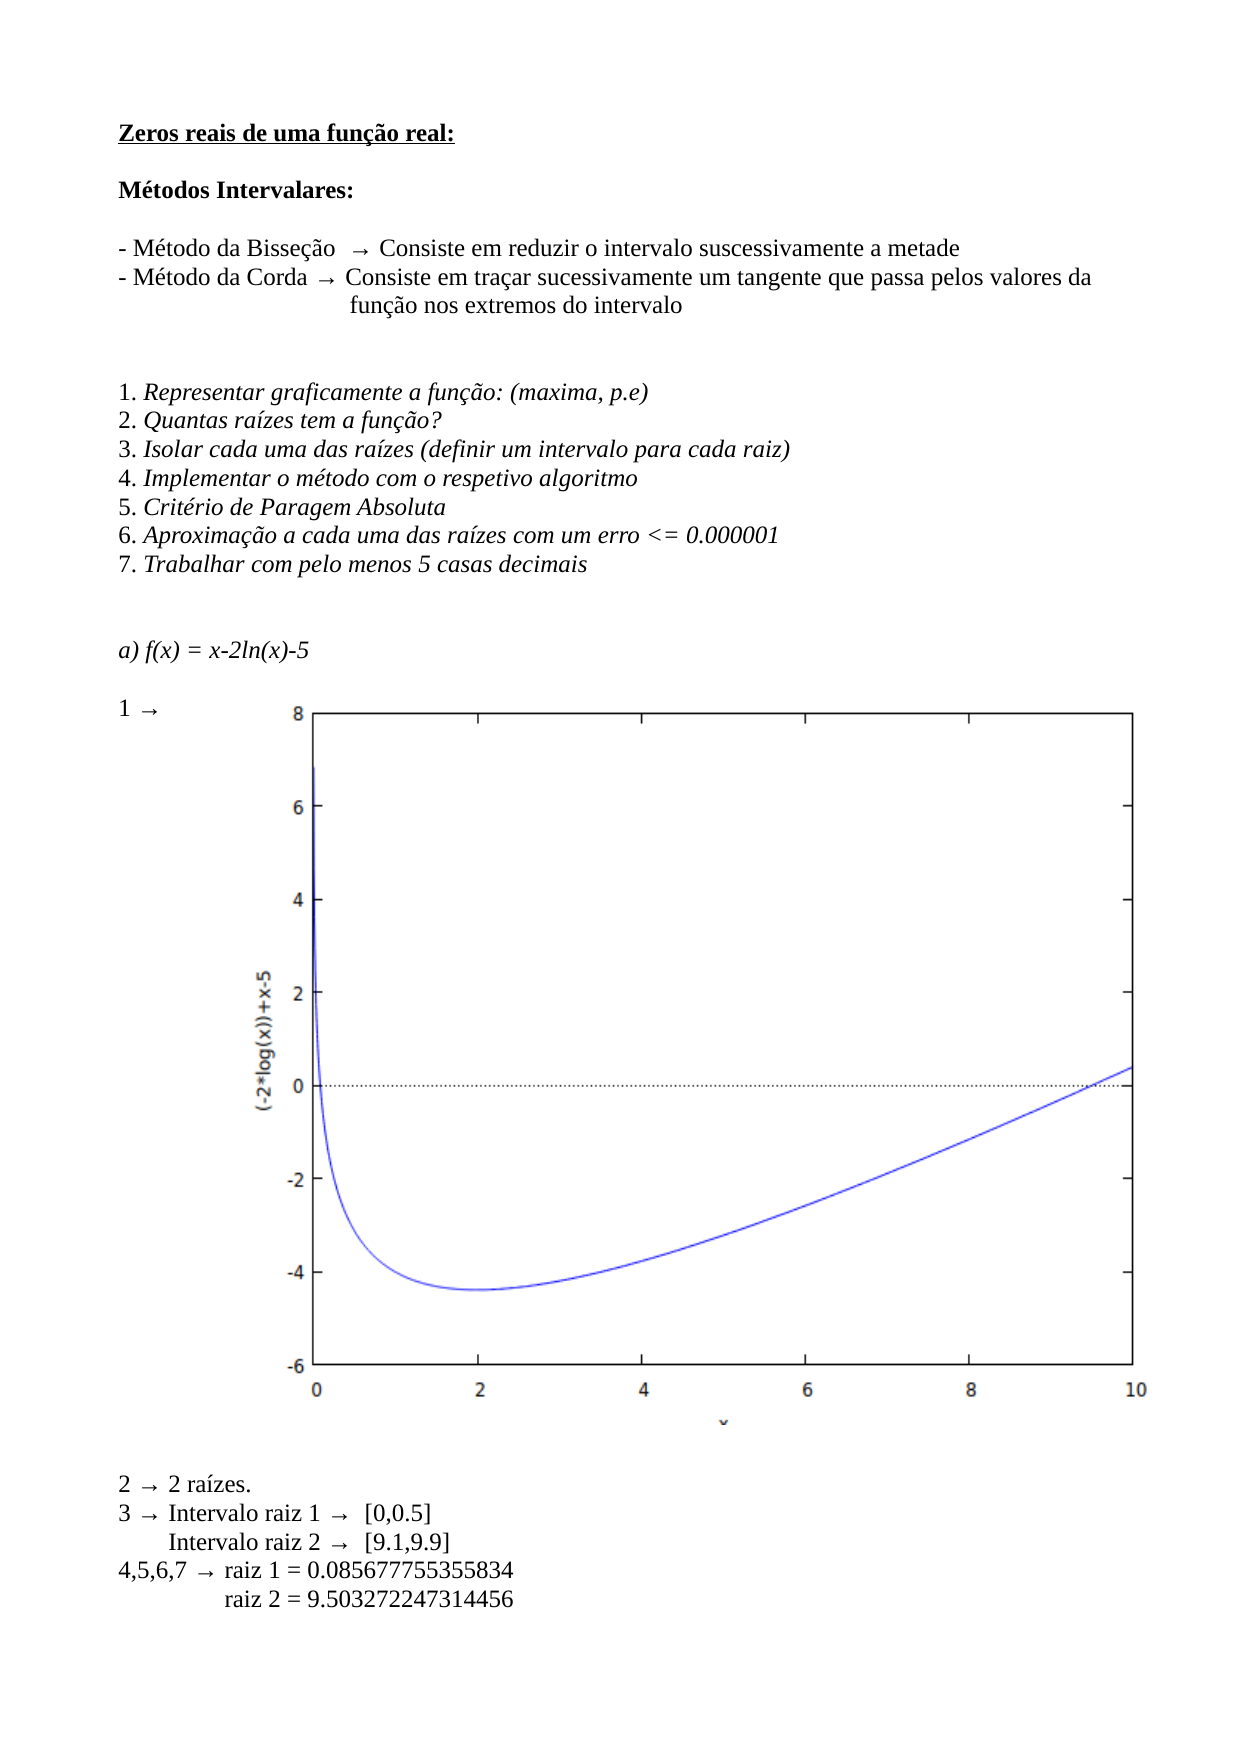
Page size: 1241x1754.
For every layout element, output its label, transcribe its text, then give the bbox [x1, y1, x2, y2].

text 4. Implementar o método com o respetivo algoritmo [118, 463, 1122, 492]
text a) f(x) = x-2ln(x)-5 [118, 636, 1122, 664]
text Intervalo raiz 2 → [9.1,9.9] [118, 1527, 1122, 1556]
text 3 → Intervalo raiz 1 → [0,0.5] [118, 1498, 1122, 1527]
text - Método da Corda → Consiste em traçar sucessivamente um tangente que passa pelos valores da função nos extremos do intervalo [118, 262, 1122, 319]
text 4,5,6,7 → raiz 1 = 0.085677755355834 [118, 1556, 1122, 1584]
text - Método da Bisseção → Consiste em reduzir o intervalo suscessivamente a metade [118, 233, 1122, 262]
text 1 → [118, 693, 246, 722]
text 6. Aproximação a cada uma das raízes com um erro <= 0.000001 [118, 521, 1122, 549]
picture [246, 691, 1163, 1425]
text Zeros reais de uma função real: [118, 118, 1122, 147]
text 5. Critério de Paragem Absoluta [118, 492, 1122, 521]
text 2. Quantas raízes tem a função? [118, 406, 1122, 434]
text raiz 2 = 9.503272247314456 [118, 1584, 1122, 1613]
text 1. Representar graficamente a função: (maxima, p.e) [118, 377, 1122, 406]
text Métodos Intervalares: [118, 176, 1122, 204]
text 7. Trabalhar com pelo menos 5 casas decimais [118, 549, 1122, 578]
text 2 → 2 raízes. [118, 1469, 1122, 1498]
text 3. Isolar cada uma das raízes (definir um intervalo para cada raiz) [118, 434, 1122, 463]
